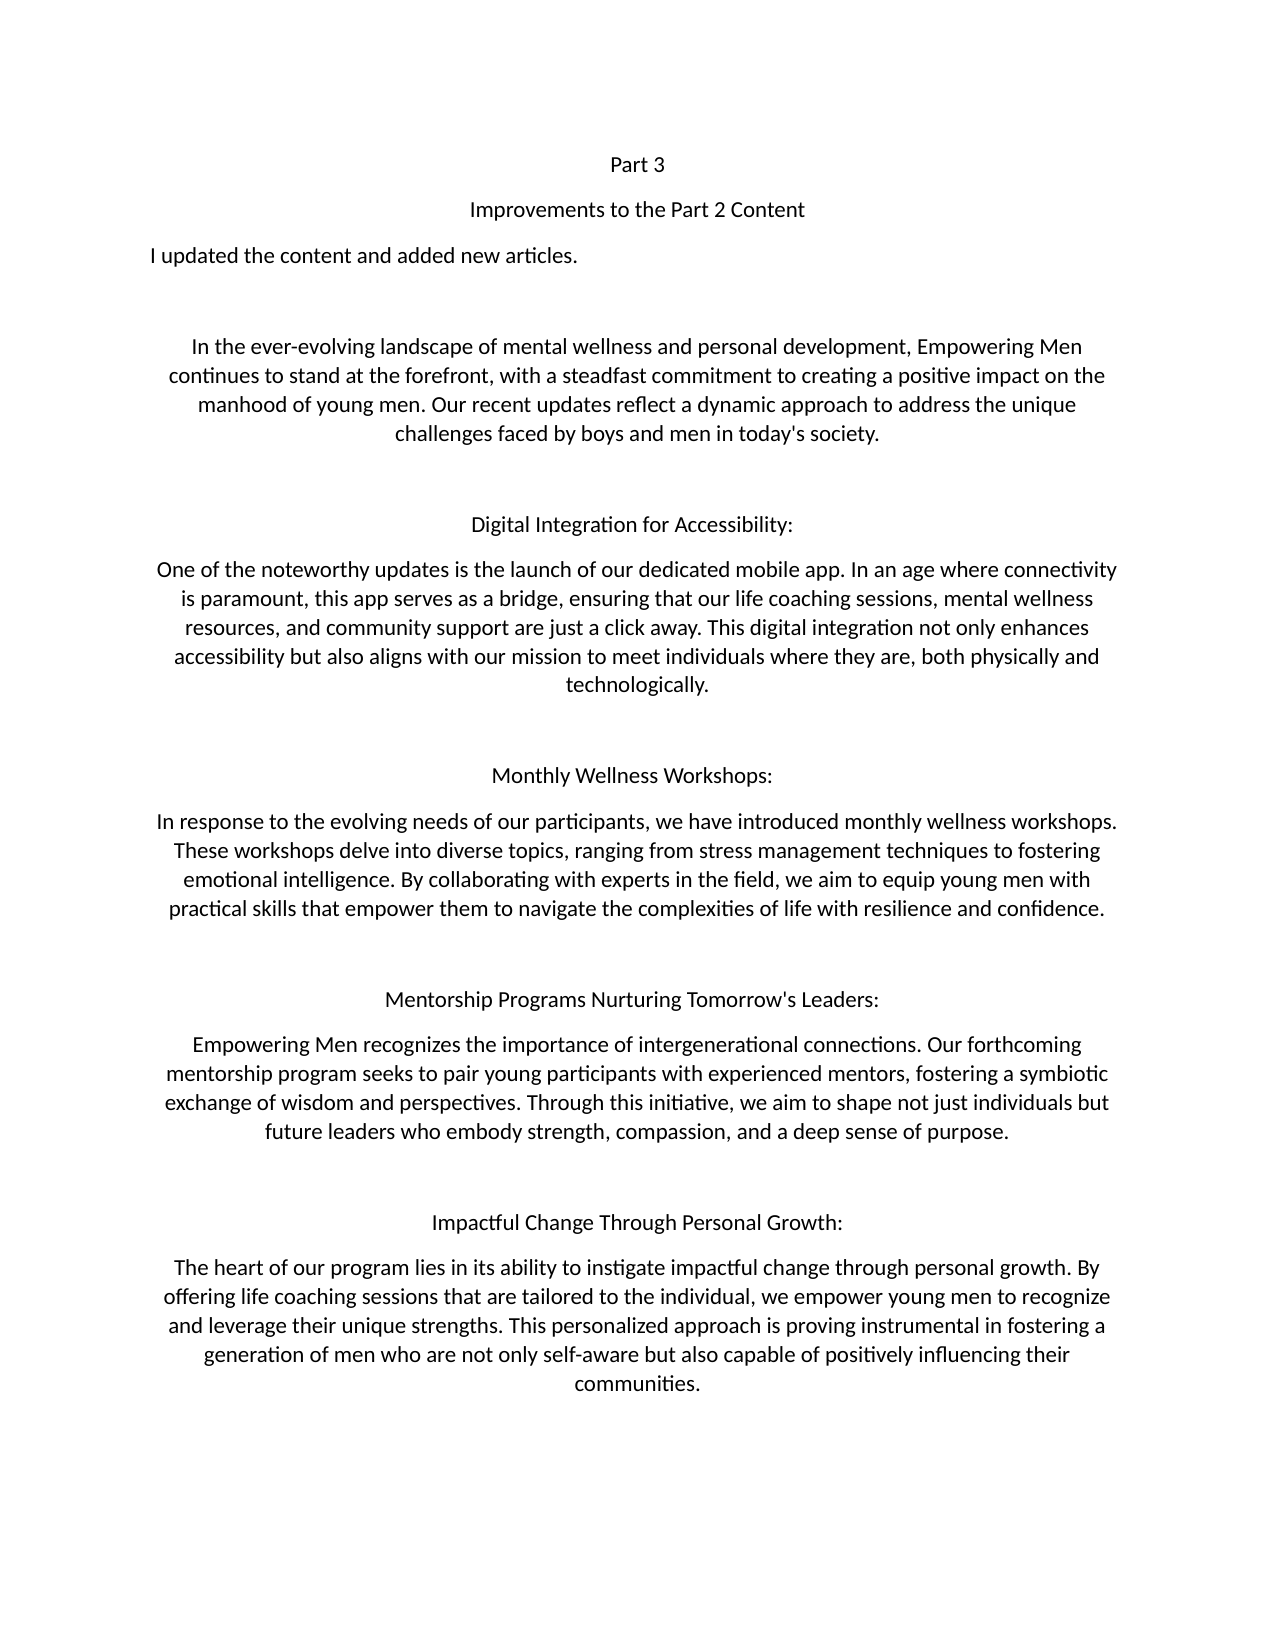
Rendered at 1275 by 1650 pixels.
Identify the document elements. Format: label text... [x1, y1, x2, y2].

text Monthly Wellness Workshops: [150, 762, 1125, 790]
text In the ever-evolving landscape of mental wellness and personal development, Empowering Men continues to stand at the forefront, with a steadfast commitment to creating a positive impact on the manhood of young men. Our recent updates reflect a dynamic approach to address the unique challenges faced by boys and men in today's society. [150, 332, 1125, 447]
text Impactful Change Through Personal Growth: [150, 1208, 1125, 1236]
text One of the noteworthy updates is the launch of our dedicated mobile app. In an age where connectivity is paramount, this app serves as a bridge, ensuring that our life coaching sessions, mental wellness resources, and community support are just a click away. This digital integration not only enhances accessibility but also aligns with our mission to meet individuals where they are, both physically and technologically. [150, 555, 1125, 699]
text Empowering Men recognizes the importance of intergenerational connections. Our forthcoming mentorship program seeks to pair young participants with experienced mentors, fostering a symbiotic exchange of wisdom and perspectives. Through this initiative, we aim to shape not just individuals but future leaders who embody strength, compassion, and a deep sense of purpose. [150, 1030, 1125, 1145]
text Mentorship Programs Nurturing Tomorrow's Leaders: [150, 985, 1125, 1013]
text Improvements to the Part 2 Content [150, 196, 1125, 223]
text Part 3 [150, 150, 1125, 178]
text I updated the content and added new articles. [150, 241, 1125, 269]
text In response to the evolving needs of our participants, we have introduced monthly wellness workshops. These workshops delve into diverse topics, ranging from stress management techniques to fostering emotional intelligence. By collaborating with experts in the field, we aim to equip young men with practical skills that empower them to navigate the complexities of life with resilience and confidence. [150, 807, 1125, 922]
text The heart of our program lies in its ability to instigate impactful change through personal growth. By offering life coaching sessions that are tailored to the individual, we empower young men to recognize and leverage their unique strengths. This personalized approach is proving instrumental in fostering a generation of men who are not only self-aware but also capable of positively influencing their communities. [150, 1253, 1125, 1397]
text Digital Integration for Accessibility: [150, 510, 1125, 538]
